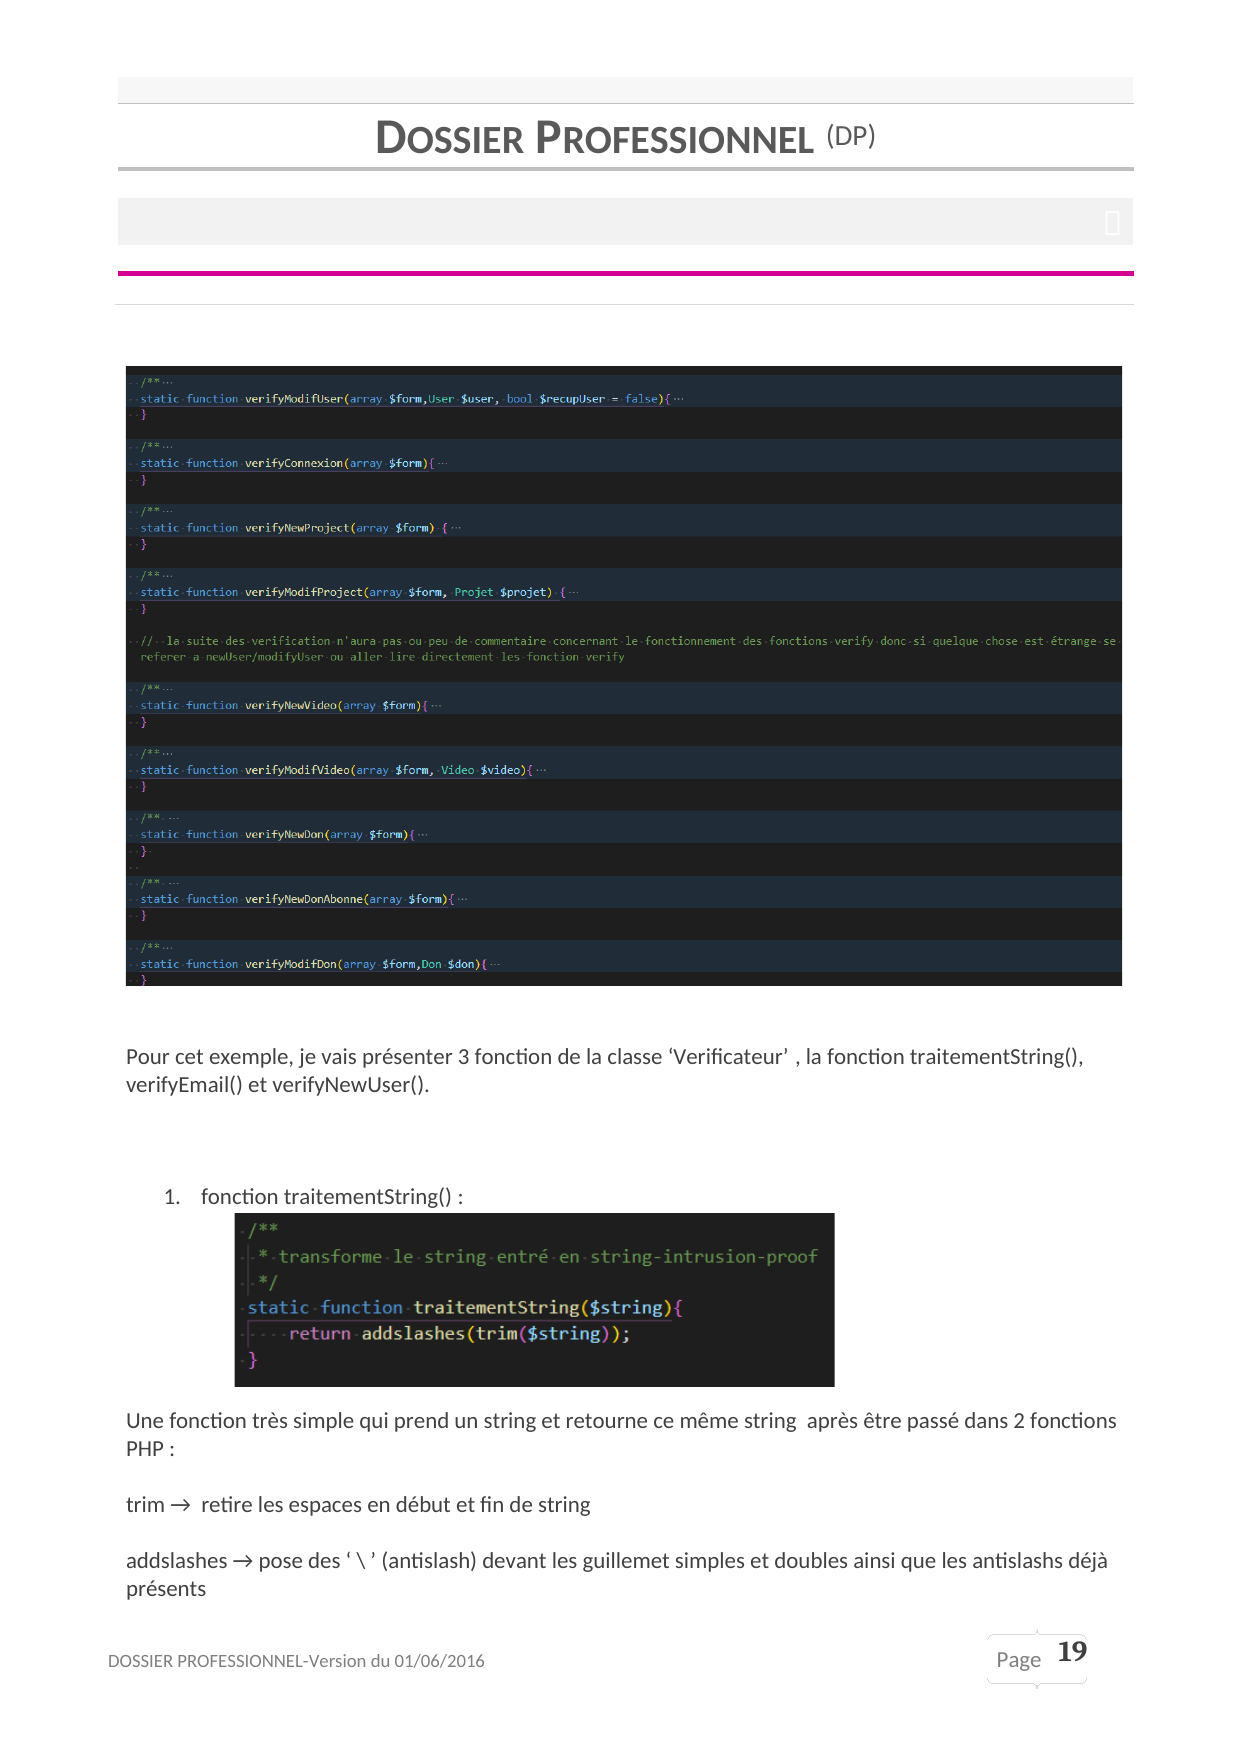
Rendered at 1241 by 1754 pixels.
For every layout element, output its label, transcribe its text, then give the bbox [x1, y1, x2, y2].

picture [234, 1213, 835, 1387]
picture [125, 366, 1123, 986]
table_cell Pour cet exemple, je vais présenter 3 fonction de la classe ‘Verificateur’ , la fonction traitementString(), verifyEmail() et verifyNewUser(). fonction traitementString() : Une fonction très simple qui prend un string et retourne ce même string après être passé dans 2 fonctions PHP : trim → retire les espaces en début et fin de string addslashes → pose des ‘ \ ’ (antislash) devant les guillemet simples et doubles ainsi que les antislashs déjà présents fonction verifyEmail() : Cette fonction sert à traiter les e-mail et vérifier que l’e-mail est conventionnel. Il y a 3 paramètres (1 obligatoire et 2 optionnels) : ‘$email’ → l’e-mail à vérifier ‘$modifier’ → l’e-mail à comparer pour les fonctions de modification du service ‘$existe’ → cherche l’existence de cet e-mail en base de donnée pour la création d’un utilisateur Je commence la fonction par comparer (si le paramètre modifier n’est pas vide) l’e-mail et modifier. Si les 2 string sont identiques la fonction n’a pas besoin de continuer plus loin et renvoi 1, dans le cas contraire rien ne se passe Puis j’utilise traitementString() vu plus tôt pour ne pas avoir d’intrusion lors de l’interaction avec la base de donnée Ensuite je me sert de ‘preg_match’ et d’un RegExp pour savoir si $email est bien un e-mail valable, suivit de ‘filter_var()’ pour une deuxième confirmation avec le filtre FILTER_VALIDATE_EMAIL. Dans le cas ou $email ne passerai pas les 2 fonctions, un message d’erreur est envoyé à l’utilisateur et false en retourné. Enfin, si $existe est true, une recherche de $email est effectuée en base de donnée et la fonction renvoi false si l’e-mail est déjà enregistré sinon rien ne se passe et l’e-mail est renvoyé fonction verifyNewUser() : Cette fonction permet la création d’un nouvel utilisateur en base de donnée. Un paramètre est requis, $form, et correspond au formulaire rempli par l’utilisateur ($_POST peut être directement envoyé) Le deuxième paramètre est encore expérimental et sera utilisé lorsque le système de mail sera implémenté Dans un premier temps la fonction PHP extract() est utilisée pour avoir des variables correspondant aux noms des champs du formulaire et les valeurs qui leur appartient et un tableau vide est initialisé Puis viennent les vérifications des champs à la suite avec a chaque fois : une vérification de l’existence de la variable ainsi qu’un message d’erreur adapté une condition où une variable récupère le résultat d’une des nombreuses fonction verify rentre la variable dans le tableau avec l’index requis pour la suite des opérations (aucun message d’erreur pour la condition, les messages sont a l’intérieur des fonctions verify). $roles ne pouvant posséder que 2 valeur un vérificateur n’est pas nécessaire et une simple comparaison de valeur suffit. Une fois toutes les fonction utilisées, si aucun message d’erreur n’a été créer alors on passe à la création de l’utilisateur, dans le cas contraire $form est renvoyé et la fonction s’arrête. Avec l’aide de la fonction insert() appartenant a la classe Bdd : Le tableau, rempli avec des index correspondant aux colonnes de la table user en base de donnée est remis à le fonction avec le nom de la table ciblée (user) Pour finir si la requête est un succès un message confirmant la réussite est affiché et c’est la que le mail sera envoyé quand le système de mail sera complet, true est également retourné. Si une erreur c’est produit un c’est un message d’erreur qui est visible et le formulaire est renvoyé Un exemple d’utilisation de VerifyNewUser() : La fonction ajouter() permet a un administrateur de créer un utilisateur. Lorsque que le vérificateur est utilisé il est stocké dans une variable puis comparé a true (la fonction renvoi true si elle 100 % réussi et $form si une erreur est détectée) dans le cas ou la fonction n’a pas réussie a créer l’utilisateur l’affichage sera rempli avec les données du formulaire. Des messages d’erreur et les champs sont remplis un formulaire vide [115, 305, 1133, 1602]
